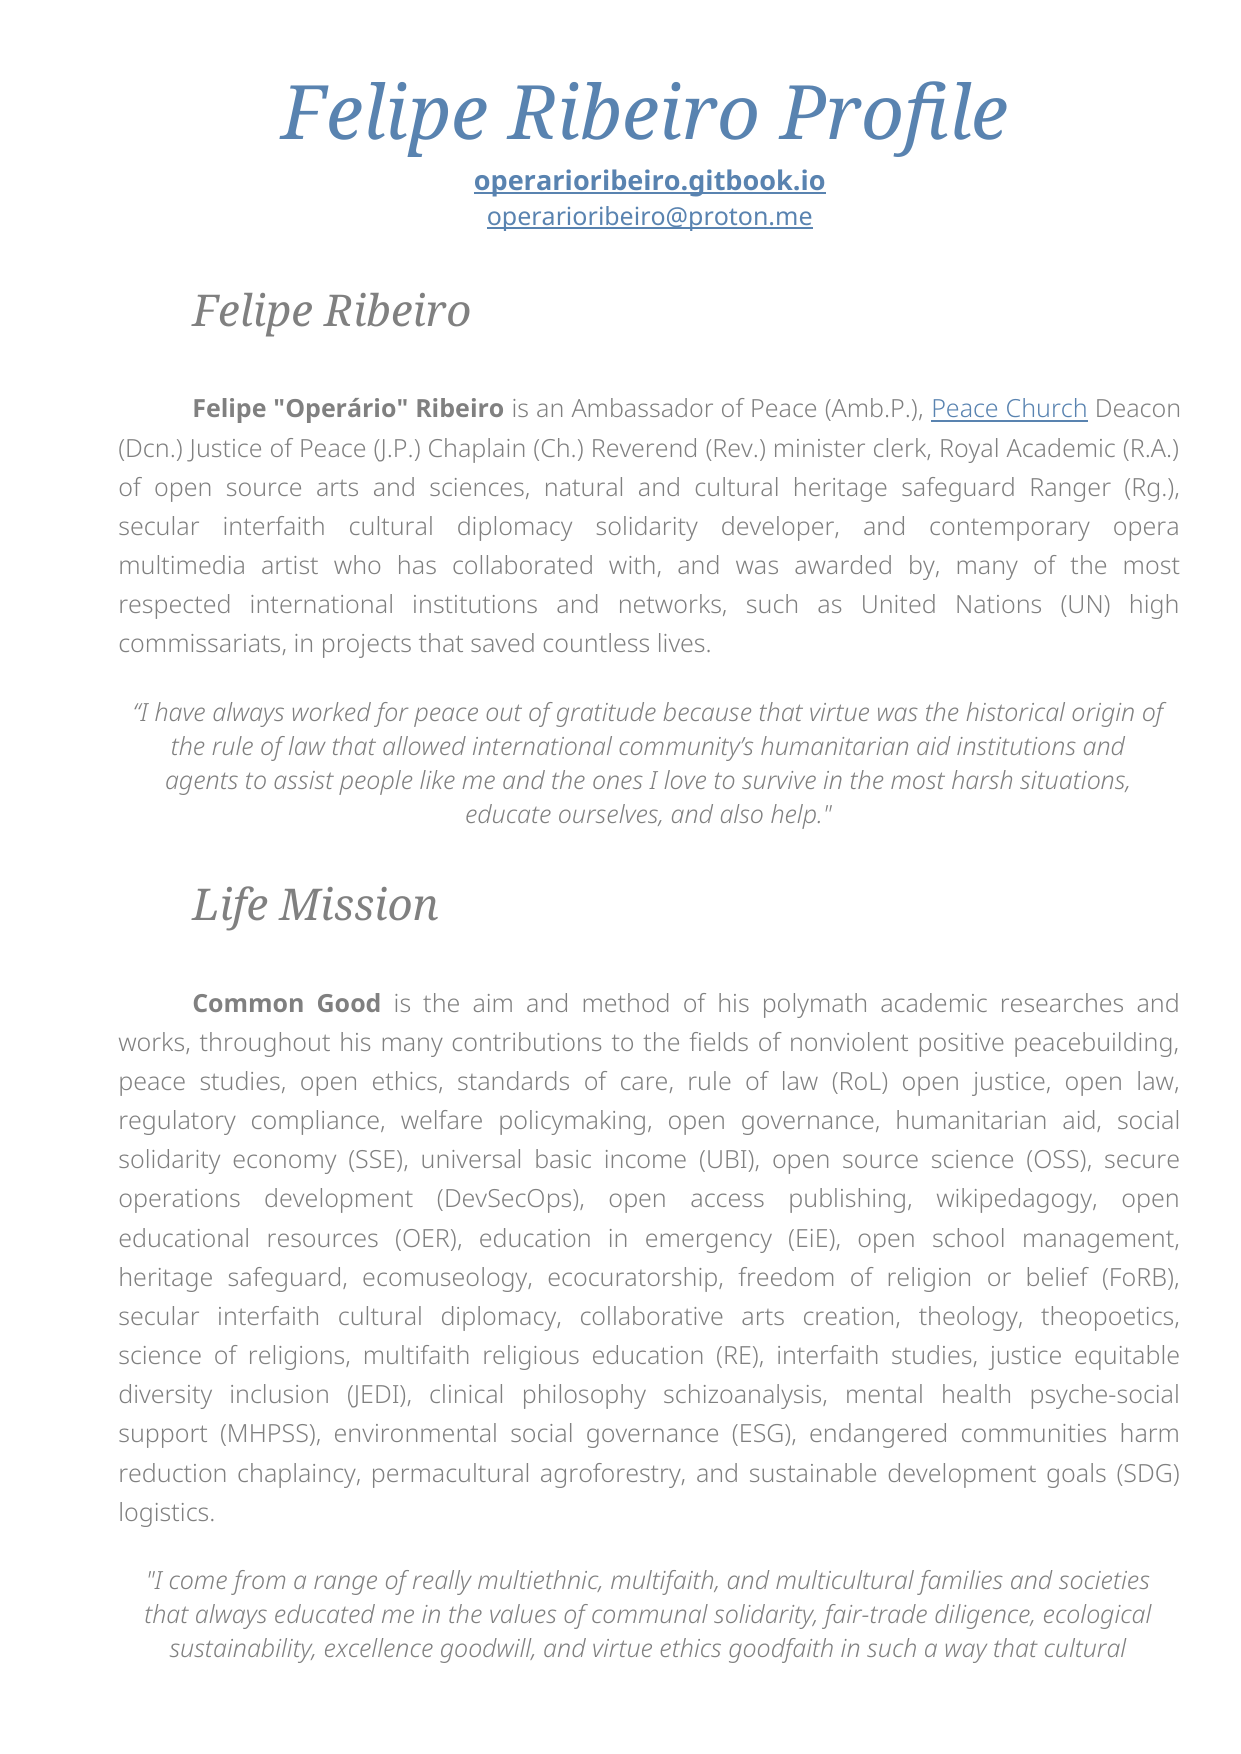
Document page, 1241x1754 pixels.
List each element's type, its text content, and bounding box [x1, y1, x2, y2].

subtitle Felipe Ribeiro [118, 279, 1181, 339]
subtitle Felipe Ribeiro Profile [118, 59, 1181, 161]
text Common Good is the aim and method of his polymath academic researches and works, throughout his many contributions to the fields of nonviolent positive peacebuilding, peace studies, open ethics, standards of care, rule of law (RoL) open justice, open law, regulatory compliance, welfare policymaking, open governance, humanitarian aid, social solidarity economy (SSE), universal basic income (UBI), open source science (OSS), secure operations development (DevSecOps), open access publishing, wikipedagogy, open educational resources (OER), education in emergency (EiE), open school management, heritage safeguard, ecomuseology, ecocuratorship, freedom of religion or belief (FoRB), secular interfaith cultural diplomacy, collaborative arts creation, theology, theopoetics, science of religions, multifaith religious education (RE), interfaith studies, justice equitable diversity inclusion (JEDI), clinical philosophy schizoanalysis, mental health psyche-social support (MHPSS), environmental social governance (ESG), endangered communities harm reduction chaplaincy, permacultural agroforestry, and sustainable development goals (SDG) logistics. [118, 946, 1181, 1528]
text "I come from a range of really multiethnic, multifaith, and multicultural families and societies that always educated me in the values of communal solidarity, fair-trade diligence, ecological sustainability, excellence goodwill, and virtue ethics goodfaith in such a way that cultural [131, 1563, 1168, 1665]
text Felipe "Operário" Ribeiro is an Ambassador of Peace (Amb.P.), Peace Church Deacon (Dcn.) Justice of Peace (J.P.) Chaplain (Ch.) Reverend (Rev.) minister clerk, Royal Academic (R.A.) of open source arts and sciences, natural and cultural heritage safeguard Ranger (Rg.), secular interfaith cultural diplomacy solidarity developer, and contemporary opera multimedia artist who has collaborated with, and was awarded by, many of the most respected international institutions and networks, such as United Nations (UN) high commissariats, in projects that saved countless lives. [118, 352, 1181, 660]
text operarioribeiro@proton.me [118, 198, 1181, 232]
text operarioribeiro.gitbook.io [118, 161, 1181, 198]
subtitle Life Mission [118, 873, 1181, 933]
text “I have always worked for peace out of gratitude because that virtue was the historical origin of the rule of law that allowed international community’s humanitarian aid institutions and agents to assist people like me and the ones I love to survive in the most harsh situations, educate ourselves, and also help." [131, 695, 1168, 831]
